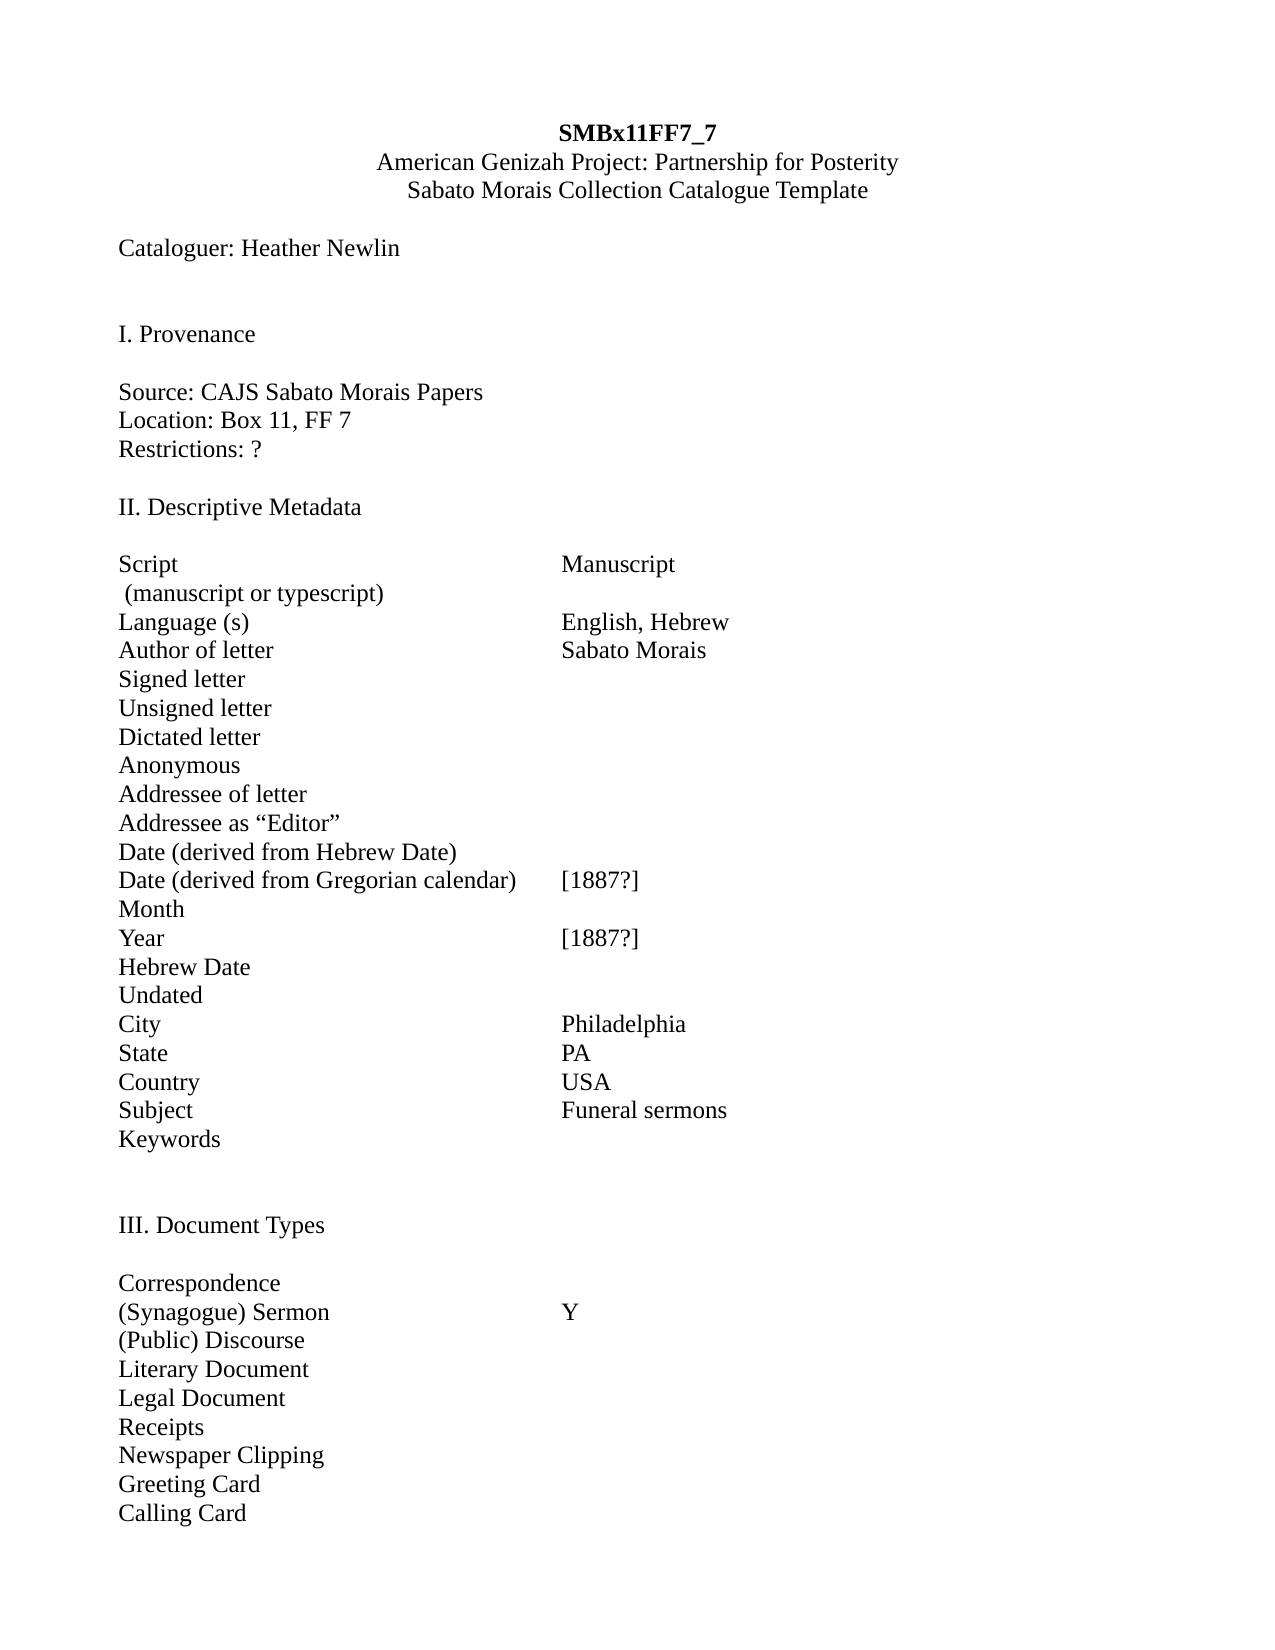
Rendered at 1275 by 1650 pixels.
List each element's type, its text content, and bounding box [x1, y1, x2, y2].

text Undated [118, 981, 1157, 1009]
text Addressee of letter [118, 779, 1157, 808]
text Sabato Morais Collection Catalogue Template [118, 176, 1157, 204]
text (Synagogue) Sermon Y [118, 1297, 1157, 1326]
text Author of letter Sabato Morais [118, 636, 1157, 664]
text Source: CAJS Sabato Morais Papers [118, 377, 1157, 406]
text Legal Document [118, 1383, 1157, 1412]
text III. Document Types [118, 1211, 1157, 1239]
text City Philadelphia [118, 1009, 1157, 1038]
text Signed letter [118, 664, 1157, 693]
text SMBx11FF7_7 [118, 118, 1157, 147]
text Language (s) English, Hebrew [118, 607, 1157, 636]
text II. Descriptive Metadata [118, 492, 1157, 521]
text (manuscript or typescript) [118, 578, 1157, 607]
text Year [1887?] [118, 923, 1157, 952]
text Unsigned letter [118, 693, 1157, 722]
text Addressee as “Editor” [118, 808, 1157, 837]
text Script Manuscript [118, 549, 1157, 578]
text Hebrew Date [118, 952, 1157, 981]
text State PA [118, 1038, 1157, 1067]
text Correspondence [118, 1268, 1157, 1297]
text Literary Document [118, 1354, 1157, 1383]
text Country USA [118, 1067, 1157, 1096]
text Newspaper Clipping [118, 1441, 1157, 1469]
text Greeting Card [118, 1469, 1157, 1498]
text (Public) Discourse [118, 1326, 1157, 1354]
text Location: Box 11, FF 7 [118, 406, 1157, 434]
text Cataloguer: Heather Newlin [118, 233, 1157, 262]
text American Genizah Project: Partnership for Posterity [118, 147, 1157, 176]
text Keywords [118, 1124, 1157, 1153]
text Date (derived from Hebrew Date) [118, 837, 1157, 866]
text Receipts [118, 1412, 1157, 1441]
text Date (derived from Gregorian calendar) [1887?] [118, 866, 1157, 894]
text Month [118, 894, 1157, 923]
text Anonymous [118, 751, 1157, 779]
text Calling Card [118, 1498, 1157, 1527]
text Restrictions: ? [118, 434, 1157, 463]
text Dictated letter [118, 722, 1157, 751]
text I. Provenance [118, 319, 1157, 348]
text Subject Funeral sermons [118, 1096, 1157, 1124]
